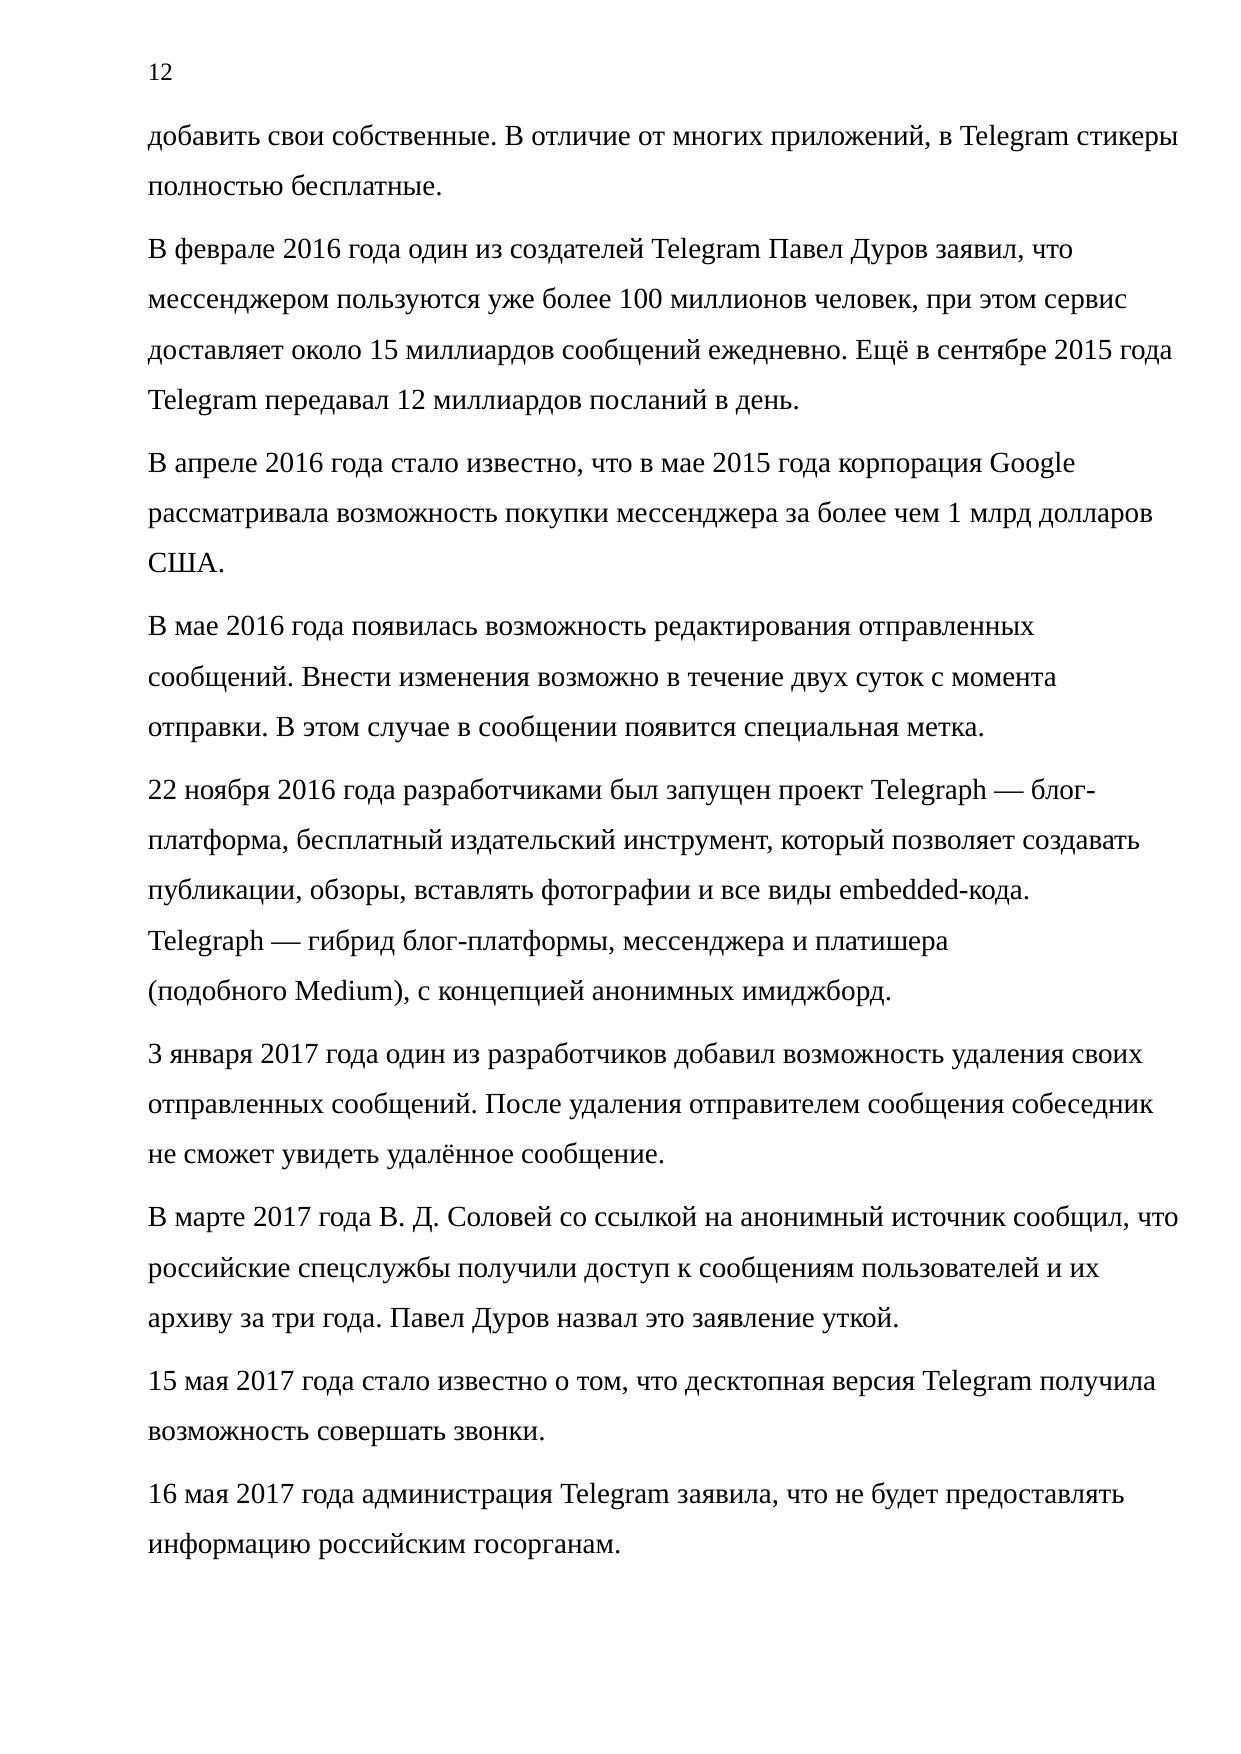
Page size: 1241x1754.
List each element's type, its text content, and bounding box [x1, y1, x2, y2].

text 15 мая 2017 года стало известно о том, что десктопная версия Telegram получила возможность совершать звонки. [148, 1363, 1181, 1447]
text добавить свои собственные. В отличие от многих приложений, в Telegram стикеры полностью бесплатные. [148, 118, 1181, 202]
text 3 января 2017 года один из разработчиков добавил возможность удаления своих отправленных сообщений. После удаления отправителем сообщения собеседник не сможет увидеть удалённое сообщение. [148, 1036, 1181, 1170]
text В феврале 2016 года один из создателей Telegram Павел Дуров заявил, что мессенджером пользуются уже более 100 миллионов человек, при этом сервис доставляет около 15 миллиардов сообщений ежедневно. Ещё в сентябре 2015 года Telegram передавал 12 миллиардов посланий в день. [148, 231, 1181, 416]
text В марте 2017 года В. Д. Соловей со ссылкой на анонимный источник сообщил, что российские спецслужбы получили доступ к сообщениям пользователей и их архиву за три года. Павел Дуров назвал это заявление уткой. [148, 1199, 1181, 1333]
text В апреле 2016 года стало известно, что в мае 2015 года корпорация Google рассматривала возможность покупки мессенджера за более чем 1 млрд долларов США. [148, 445, 1181, 579]
text В мае 2016 года появилась возможность редактирования отправленных сообщений. Внести изменения возможно в течение двух суток с момента отправки. В этом случае в сообщении появится специальная метка. [148, 608, 1181, 743]
text 22 ноября 2016 года разработчиками был запущен проект Telegraph — блог-платформа, бесплатный издательский инструмент, который позволяет создавать публикации, обзоры, вставлять фотографии и все виды embedded-кода. Telegraph — гибрид блог-платформы, мессенджера и платишера (подобного Medium), с концепцией анонимных имиджборд. [148, 772, 1181, 1007]
text 16 мая 2017 года администрация Telegram заявила, что не будет предоставлять информацию российским госорганам. [148, 1476, 1181, 1560]
